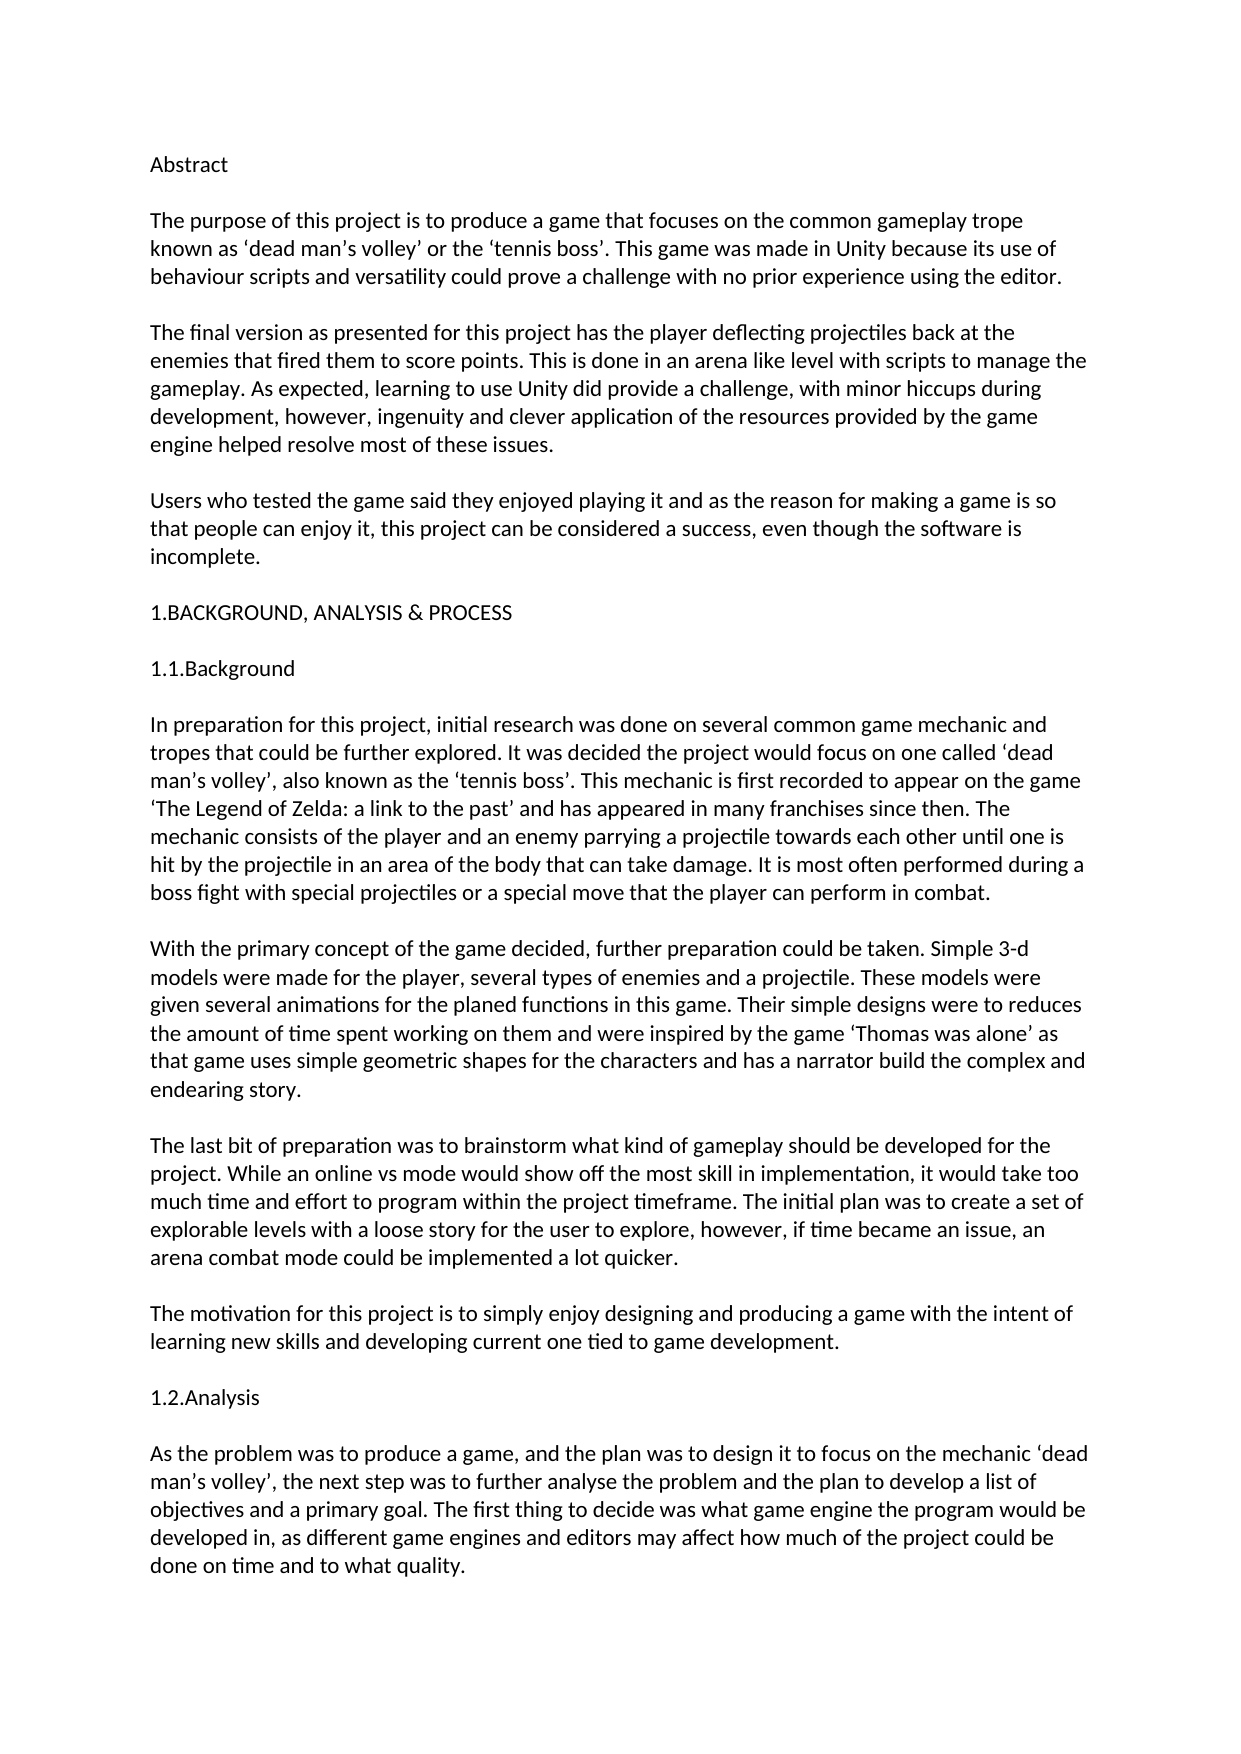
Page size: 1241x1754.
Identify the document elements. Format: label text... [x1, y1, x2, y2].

text As the problem was to produce a game, and the plan was to design it to focus on the mechanic ‘dead man’s volley’, the next step was to further analyse the problem and the plan to develop a list of objectives and a primary goal. The first thing to decide was what game engine the program would be developed in, as different game engines and editors may affect how much of the project could be done on time and to what quality. [150, 1439, 1090, 1579]
text The final version as presented for this project has the player deflecting projectiles back at the enemies that fired them to score points. This is done in an arena like level with scripts to manage the gameplay. As expected, learning to use Unity did provide a challenge, with minor hiccups during development, however, ingenuity and clever application of the resources provided by the game engine helped resolve most of these issues. [150, 318, 1090, 458]
list Users who tested the game said they enjoyed playing it and as the reason for making a game is so that people can enjoy it, this project can be considered a success, even though the software is incomplete. [150, 486, 1090, 570]
text The last bit of preparation was to brainstorm what kind of gameplay should be developed for the project. While an online vs mode would show off the most skill in implementation, it would take too much time and effort to program within the project timeframe. The initial plan was to create a set of explorable levels with a loose story for the user to explore, however, if time became an issue, an arena combat mode could be implemented a lot quicker. [150, 1131, 1090, 1271]
text The purpose of this project is to produce a game that focuses on the common gameplay trope known as ‘dead man’s volley’ or the ‘tennis boss’. This game was made in Unity because its use of behaviour scripts and versatility could prove a challenge with no prior experience using the editor. [150, 206, 1090, 290]
list 1.2.Analysis [150, 1383, 1090, 1411]
list Abstract [150, 150, 1090, 178]
list 1.1.Background [150, 654, 1090, 682]
list 1.BACKGROUND, ANALYSIS & PROCESS [150, 598, 1090, 626]
text With the primary concept of the game decided, further preparation could be taken. Simple 3-d models were made for the player, several types of enemies and a projectile. These models were given several animations for the planed functions in this game. Their simple designs were to reduces the amount of time spent working on them and were inspired by the game ‘Thomas was alone’ as that game uses simple geometric shapes for the characters and has a narrator build the complex and endearing story. [150, 934, 1090, 1103]
text In preparation for this project, initial research was done on several common game mechanic and tropes that could be further explored. It was decided the project would focus on one called ‘dead man’s volley’, also known as the ‘tennis boss’. This mechanic is first recorded to appear on the game ‘The Legend of Zelda: a link to the past’ and has appeared in many franchises since then. The mechanic consists of the player and an enemy parrying a projectile towards each other until one is hit by the projectile in an area of the body that can take damage. It is most often performed during a boss fight with special projectiles or a special move that the player can perform in combat. [150, 710, 1090, 907]
text The motivation for this project is to simply enjoy designing and producing a game with the intent of learning new skills and developing current one tied to game development. [150, 1299, 1090, 1355]
